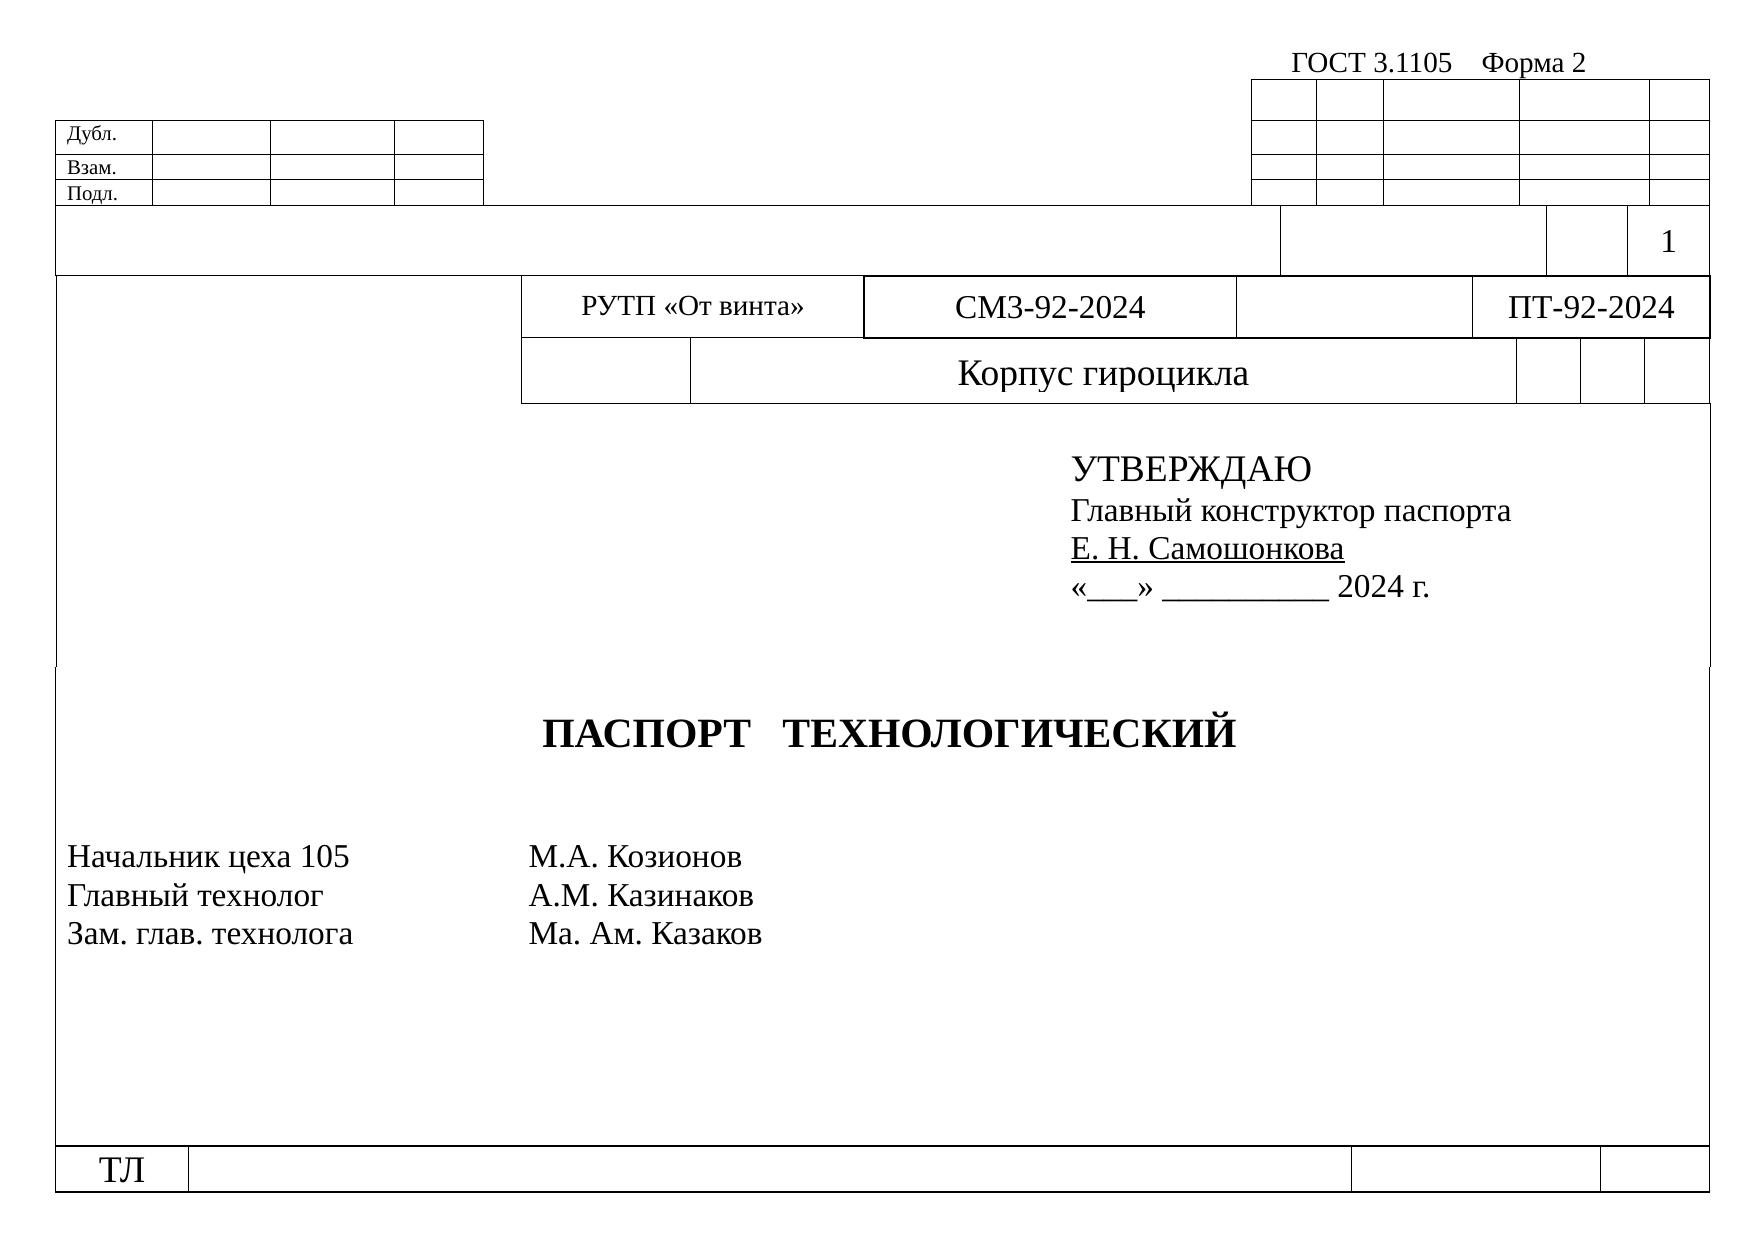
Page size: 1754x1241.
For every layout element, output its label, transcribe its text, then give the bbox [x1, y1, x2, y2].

table_cell [395, 155, 483, 179]
table_header [1650, 80, 1709, 120]
table_cell [813, 798, 1236, 1145]
table_cell [1317, 121, 1383, 154]
table_cell [1650, 180, 1709, 205]
table_cell [271, 121, 394, 154]
table_cell УТВЕРЖДАЮ Главный конструктор паспорта Е. Н. Самошонкова «___» __________ 2024 г. [1059, 404, 1710, 667]
table_cell [1252, 121, 1316, 154]
table_header [1384, 80, 1519, 120]
table_cell [1520, 155, 1649, 179]
table_cell [271, 155, 394, 179]
table_cell [1650, 121, 1709, 154]
table_cell [1237, 277, 1472, 337]
table_cell [271, 180, 394, 205]
table_cell Взам. [56, 155, 152, 179]
table_cell РУТП «От винта» [522, 276, 863, 337]
table_cell [606, 404, 889, 538]
table_cell [1281, 206, 1546, 274]
table_cell [153, 121, 270, 154]
table_cell [1547, 206, 1627, 274]
table_cell [56, 667, 323, 798]
table_header [483, 79, 1251, 120]
table_cell [390, 798, 517, 1145]
table_cell [1650, 155, 1709, 179]
table_cell [56, 206, 1280, 274]
table_cell [1384, 155, 1519, 179]
table_cell [395, 180, 483, 205]
table_cell М.А. Козионов А.М. Казинаков Ма. Ам. Казаков [517, 798, 812, 1145]
table_cell [484, 154, 1251, 179]
table_cell ПТ-92-2024 [1473, 277, 1709, 337]
table_cell [1645, 339, 1709, 402]
table_cell [1252, 180, 1316, 205]
table_cell [153, 180, 270, 205]
table_cell [606, 624, 1059, 667]
table_cell [889, 404, 1059, 538]
table_cell [1317, 180, 1383, 205]
table_cell [1384, 121, 1519, 154]
table_cell 1 [1628, 206, 1709, 274]
table_cell [1455, 667, 1709, 798]
table_cell Корпус гироцикла [691, 338, 1516, 402]
table_cell [1352, 1147, 1600, 1191]
table_cell [606, 581, 1059, 624]
table_cell Начальник цеха 105 Главный технолог Зам. глав. технолога [56, 798, 390, 1145]
table_cell [522, 338, 690, 402]
table_cell Дубл. [56, 121, 152, 154]
table_cell [1520, 121, 1649, 154]
table_cell [57, 403, 606, 667]
table_header [1252, 80, 1316, 120]
table_cell [1252, 155, 1316, 179]
table_cell Подл. [56, 180, 152, 205]
table_cell [1517, 339, 1580, 402]
table_cell [1317, 155, 1383, 179]
table_cell ПАСПОРТ ТЕХНОЛОГИЧЕСКИЙ [323, 667, 1455, 798]
table_cell [606, 538, 1059, 581]
table_cell [1520, 180, 1649, 205]
table_cell [1236, 798, 1372, 1145]
table_cell [1373, 798, 1709, 1145]
table_cell [153, 155, 270, 179]
table_cell [395, 121, 483, 154]
table_cell ТЛ [56, 1147, 188, 1191]
table_cell [1384, 180, 1519, 205]
table_cell СМ3-92-2024 [865, 277, 1236, 337]
table_cell [57, 276, 521, 402]
table_cell [189, 1147, 1351, 1191]
table_cell [484, 120, 1251, 154]
table_header [56, 79, 483, 120]
table_header [1520, 80, 1649, 120]
table_cell [1581, 339, 1644, 402]
table_cell [484, 179, 1251, 205]
table_cell [1601, 1147, 1709, 1191]
table_header [1317, 80, 1383, 120]
